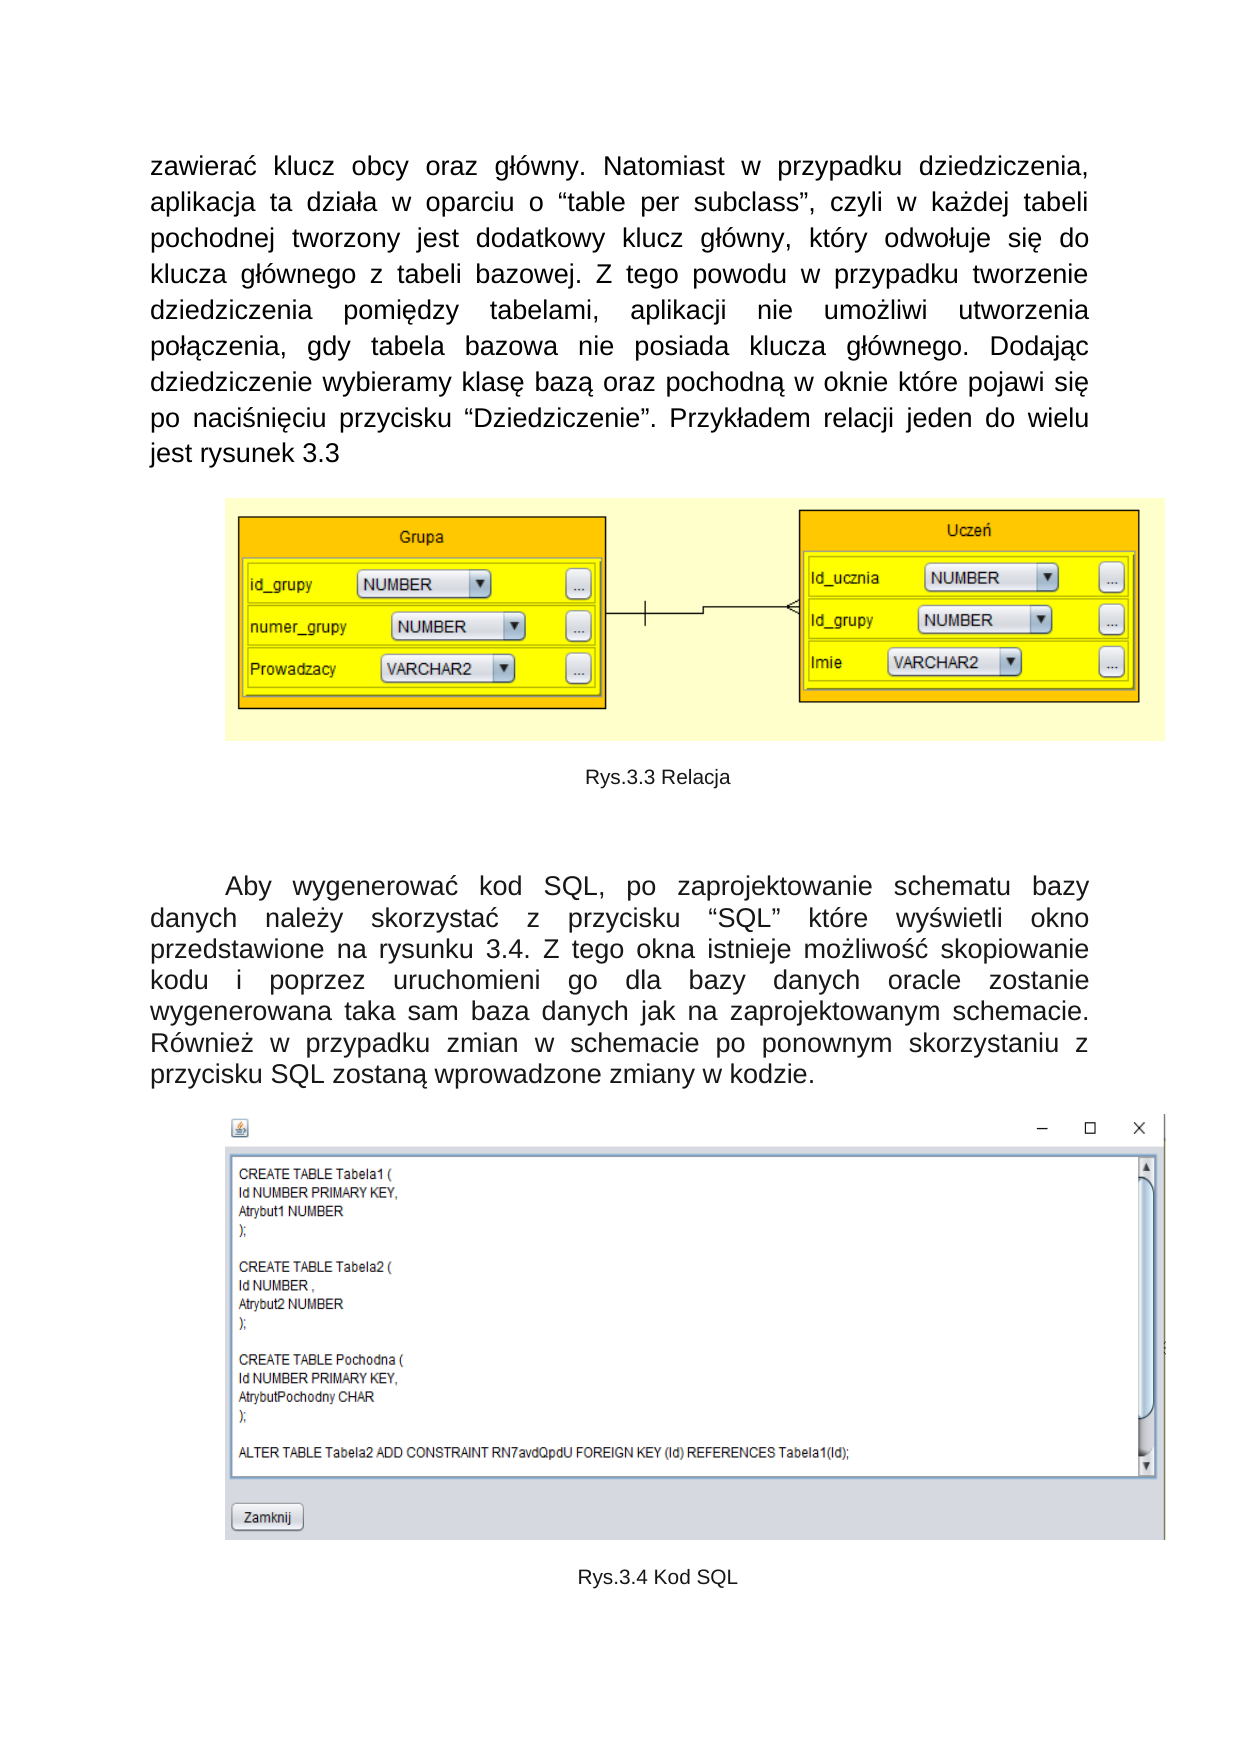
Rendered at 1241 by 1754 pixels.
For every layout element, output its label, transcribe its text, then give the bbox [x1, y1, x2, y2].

text zawierać klucz obcy oraz główny. Natomiast w przypadku dziedziczenia, aplikacja ta działa w oparciu o “table per subclass”, czyli w każdej tabeli pochodnej tworzony jest dodatkowy klucz główny, który odwołuje się do klucza głównego z tabeli bazowej. Z tego powodu w przypadku tworzenie dziedziczenia pomiędzy tabelami, aplikacji nie umożliwi utworzenia połączenia, gdy tabela bazowa nie posiada klucza głównego. Dodając dziedziczenie wybieramy klasę bazą oraz pochodną w oknie które pojawi się po naciśnięciu przycisku “Dziedziczenie”. Przykładem relacji jeden do wielu jest rysunek 3.3 [150, 150, 1090, 469]
text Rys.3.3 Relacja [225, 765, 1090, 789]
text Rys.3.4 Kod SQL [225, 1565, 1090, 1589]
picture [225, 1114, 1166, 1540]
picture [225, 498, 1166, 741]
text Aby wygenerować kod SQL, po zaprojektowanie schematu bazy danych należy skorzystać z przycisku “SQL” które wyświetli okno przedstawione na rysunku 3.4. Z tego okna istnieje możliwość skopiowanie kodu i poprzez uruchomieni go dla bazy danych oracle zostanie wygenerowana taka sam baza danych jak na zaprojektowanym schemacie. Również w przypadku zmian w schemacie po ponownym skorzystaniu z przycisku SQL zostaną wprowadzone zmiany w kodzie. [150, 870, 1090, 1089]
